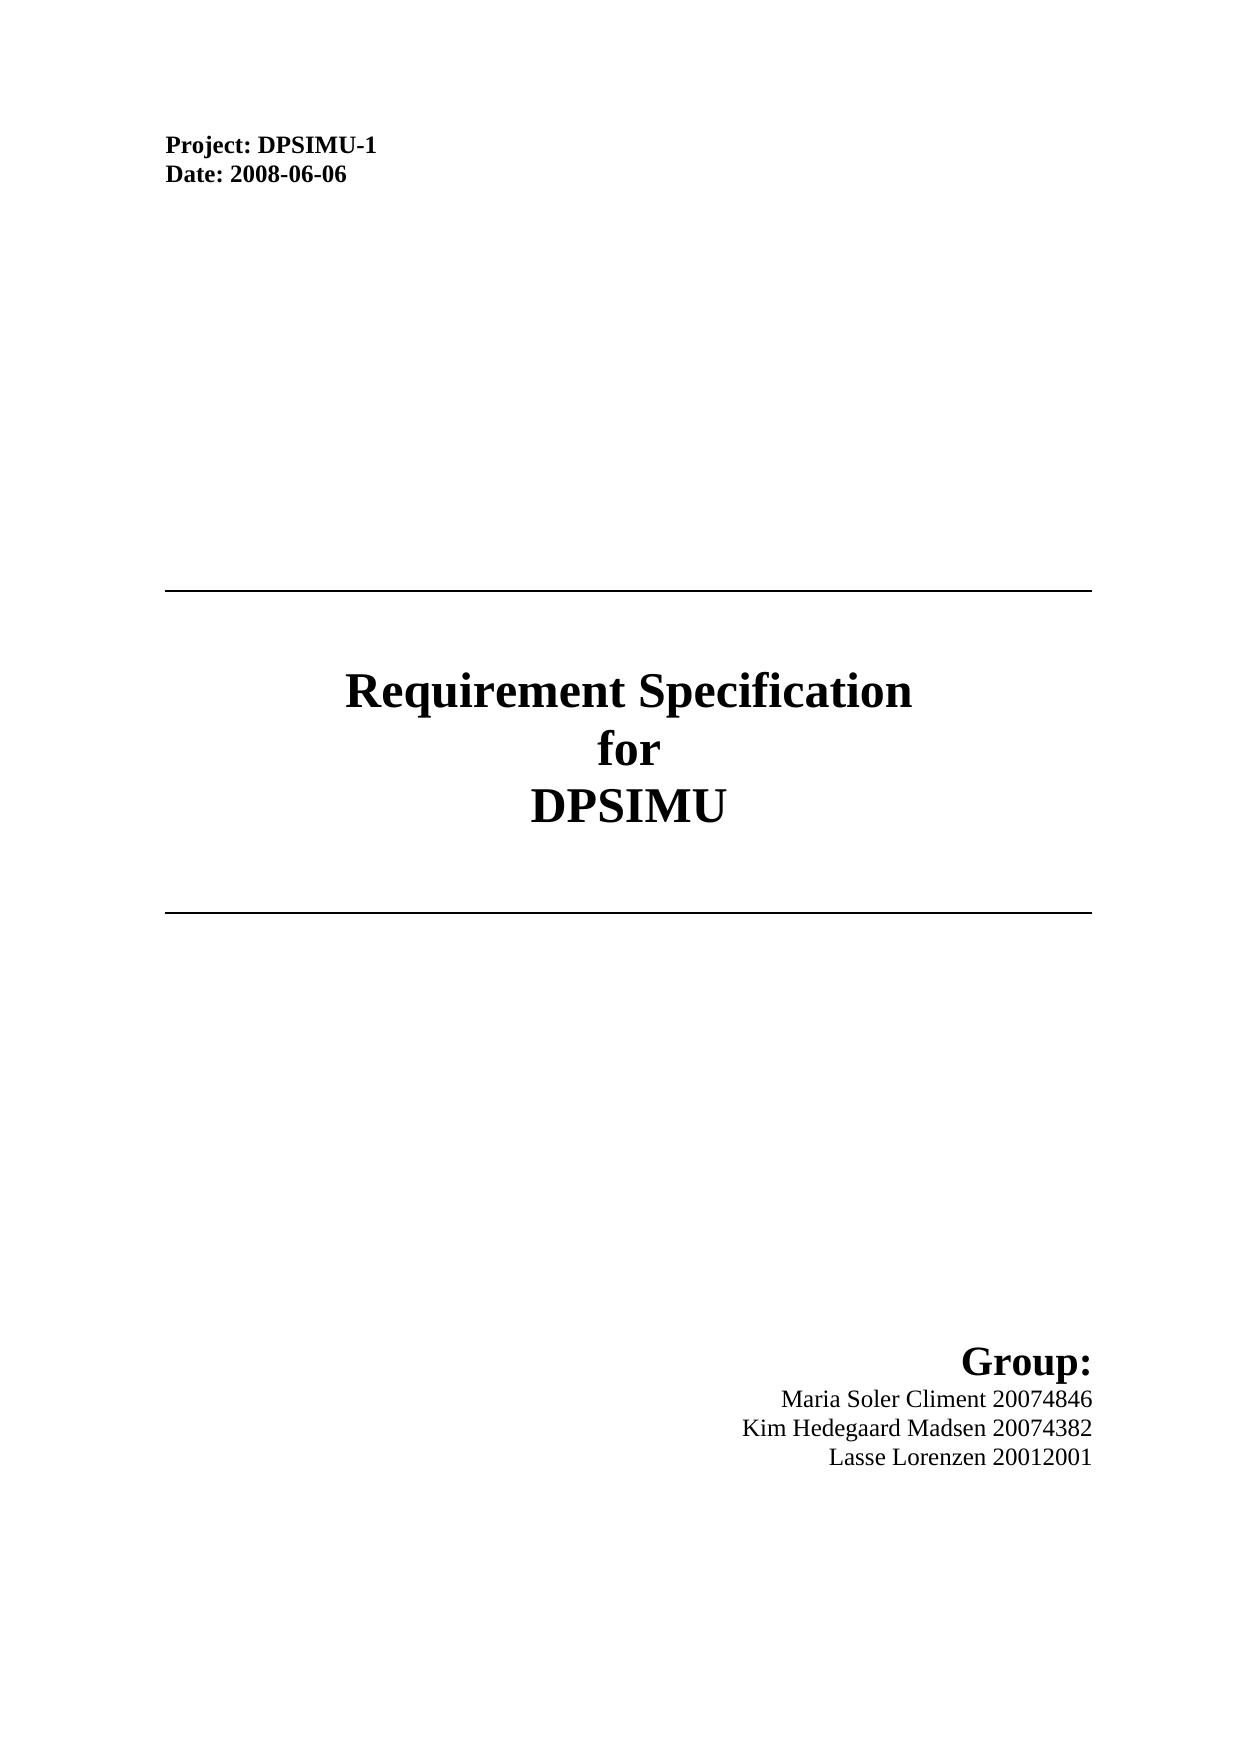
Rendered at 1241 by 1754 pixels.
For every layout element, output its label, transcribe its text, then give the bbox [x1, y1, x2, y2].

text DPSIMU [165, 776, 1092, 834]
text Maria Soler Climent 20074846 Kim Hedegaard Madsen 20074382 Lasse Lorenzen 20012001 [165, 1384, 1092, 1499]
text Requirement Specification [165, 661, 1092, 719]
text Group: [165, 1336, 1092, 1384]
text for [165, 719, 1092, 776]
text Date: 2008-06-06 [165, 159, 1092, 187]
text Project: DPSIMU-1 [165, 130, 1092, 159]
